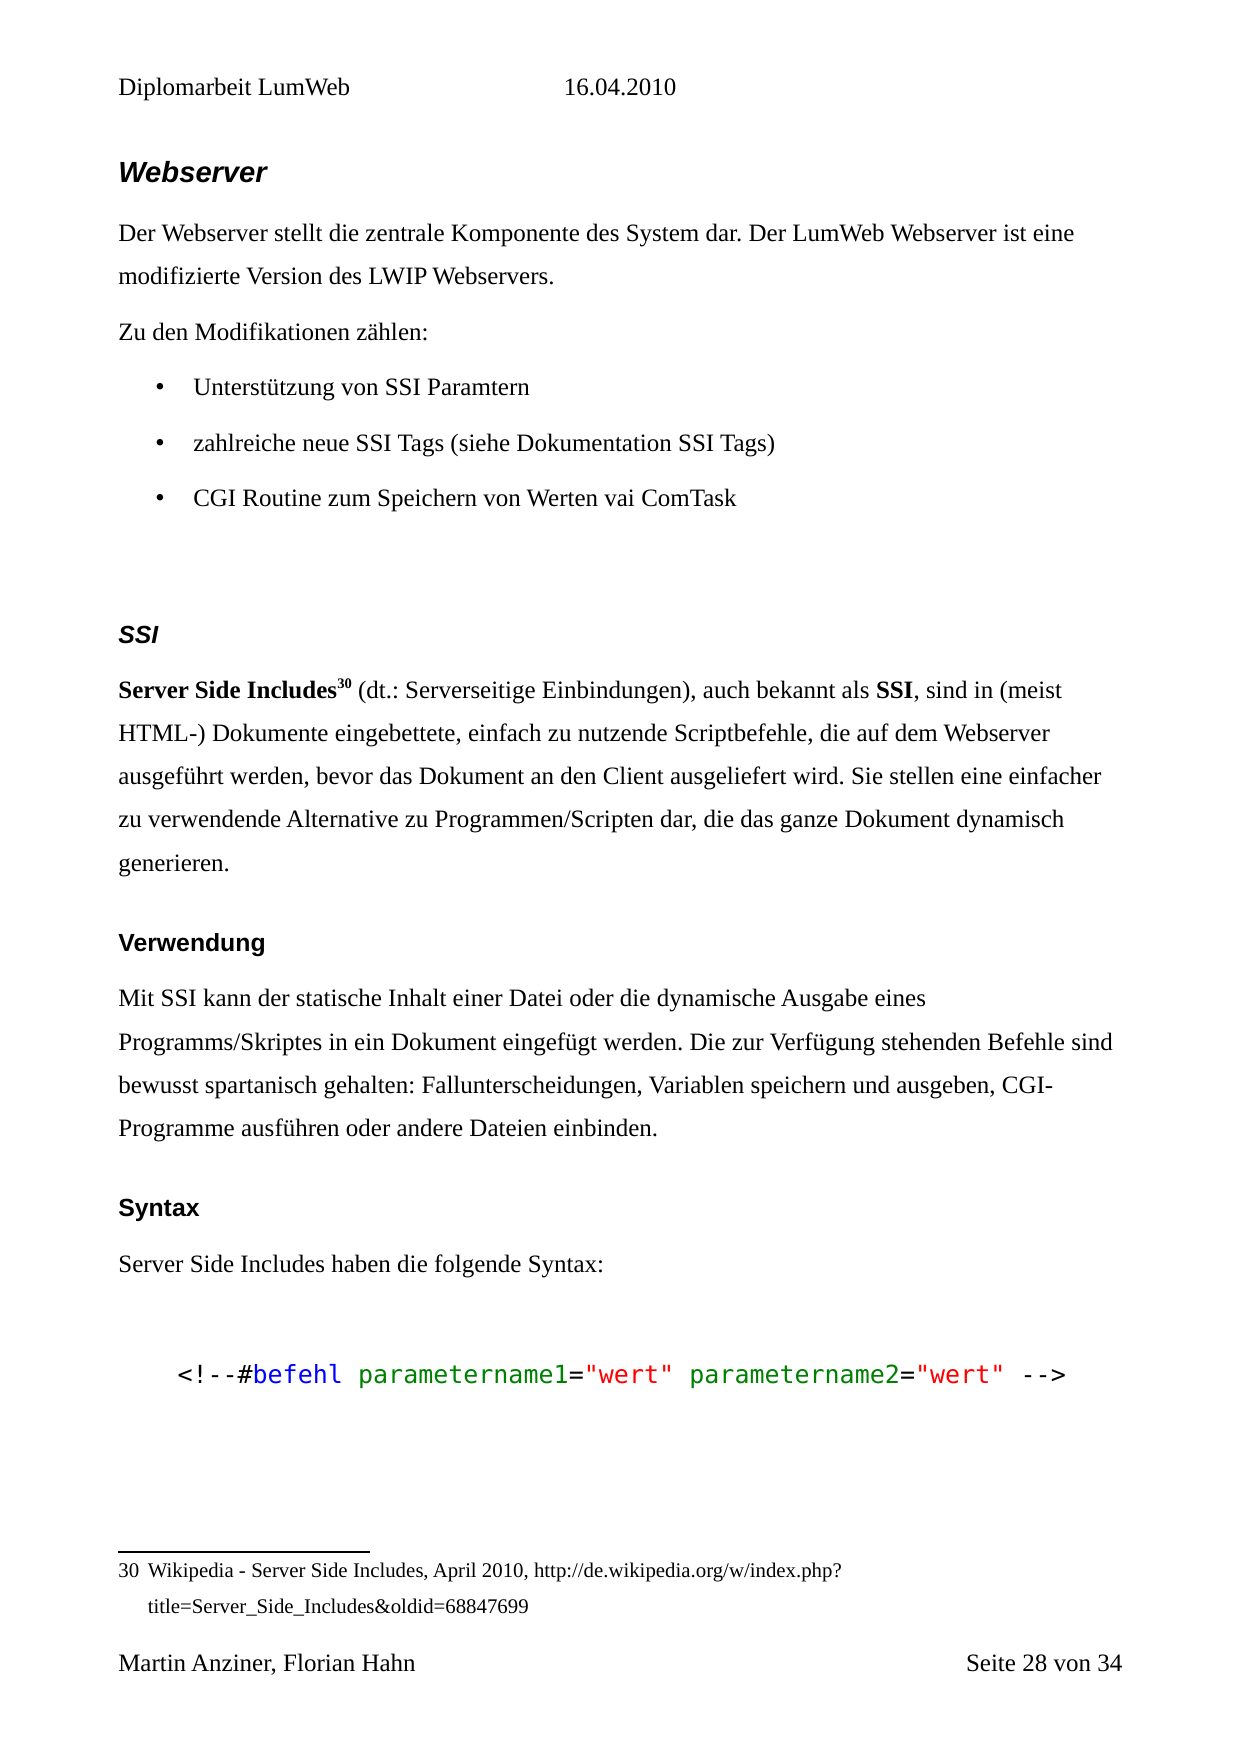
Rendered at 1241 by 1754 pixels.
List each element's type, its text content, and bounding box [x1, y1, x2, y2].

text Server Side Includes haben die folgende Syntax: [118, 1249, 1122, 1278]
text Server Side Includes (dt.: Serverseitige Einbindungen), auch bekannt als SSI, sind in (meist HTML-) Dokumente eingebettete, einfach zu nutzende Scriptbefehle, die auf dem Webserver ausgeführt werden, bevor das Dokument an den Client ausgeliefert wird. Sie stellen eine einfacher zu verwendende Alternative zu Programmen/Scripten dar, die das ganze Dokument dynamisch generieren. [118, 675, 1122, 876]
subtitle Verwendung [118, 928, 1122, 957]
list CGI Routine zum Speichern von Werten vai ComTask [156, 483, 1122, 512]
text Der Webserver stellt die zentrale Komponente des System dar. Der LumWeb Webserver ist eine modifizierte Version des LWIP Webservers. [118, 218, 1122, 290]
list Unterstützung von SSI Paramtern [156, 372, 1122, 401]
list zahlreiche neue SSI Tags (siehe Dokumentation SSI Tags) [156, 428, 1122, 457]
text Wikipedia - Server Side Includes, April 2010, http://de.wikipedia.org/w/index.php?title=Server_Side_Includes&oldid=68847699 [118, 1558, 1122, 1618]
text Mit SSI kann der statische Inhalt einer Datei oder die dynamische Ausgabe eines Programms/Skriptes in ein Dokument eingefügt werden. Die zur Verfügung stehenden Befehle sind bewusst spartanisch gehalten: Fallunterscheidungen, Variablen speichern und ausgeben, CGI-Programme ausführen oder andere Dateien einbinden. [118, 983, 1122, 1142]
subtitle Syntax [118, 1193, 1122, 1222]
text Zu den Modifikationen zählen: [118, 317, 1122, 345]
subtitle SSI [118, 620, 1122, 648]
list <!--#befehl parametername1="wert" parametername2="wert" --> [177, 1360, 1122, 1389]
subtitle Webserver [118, 155, 1122, 189]
